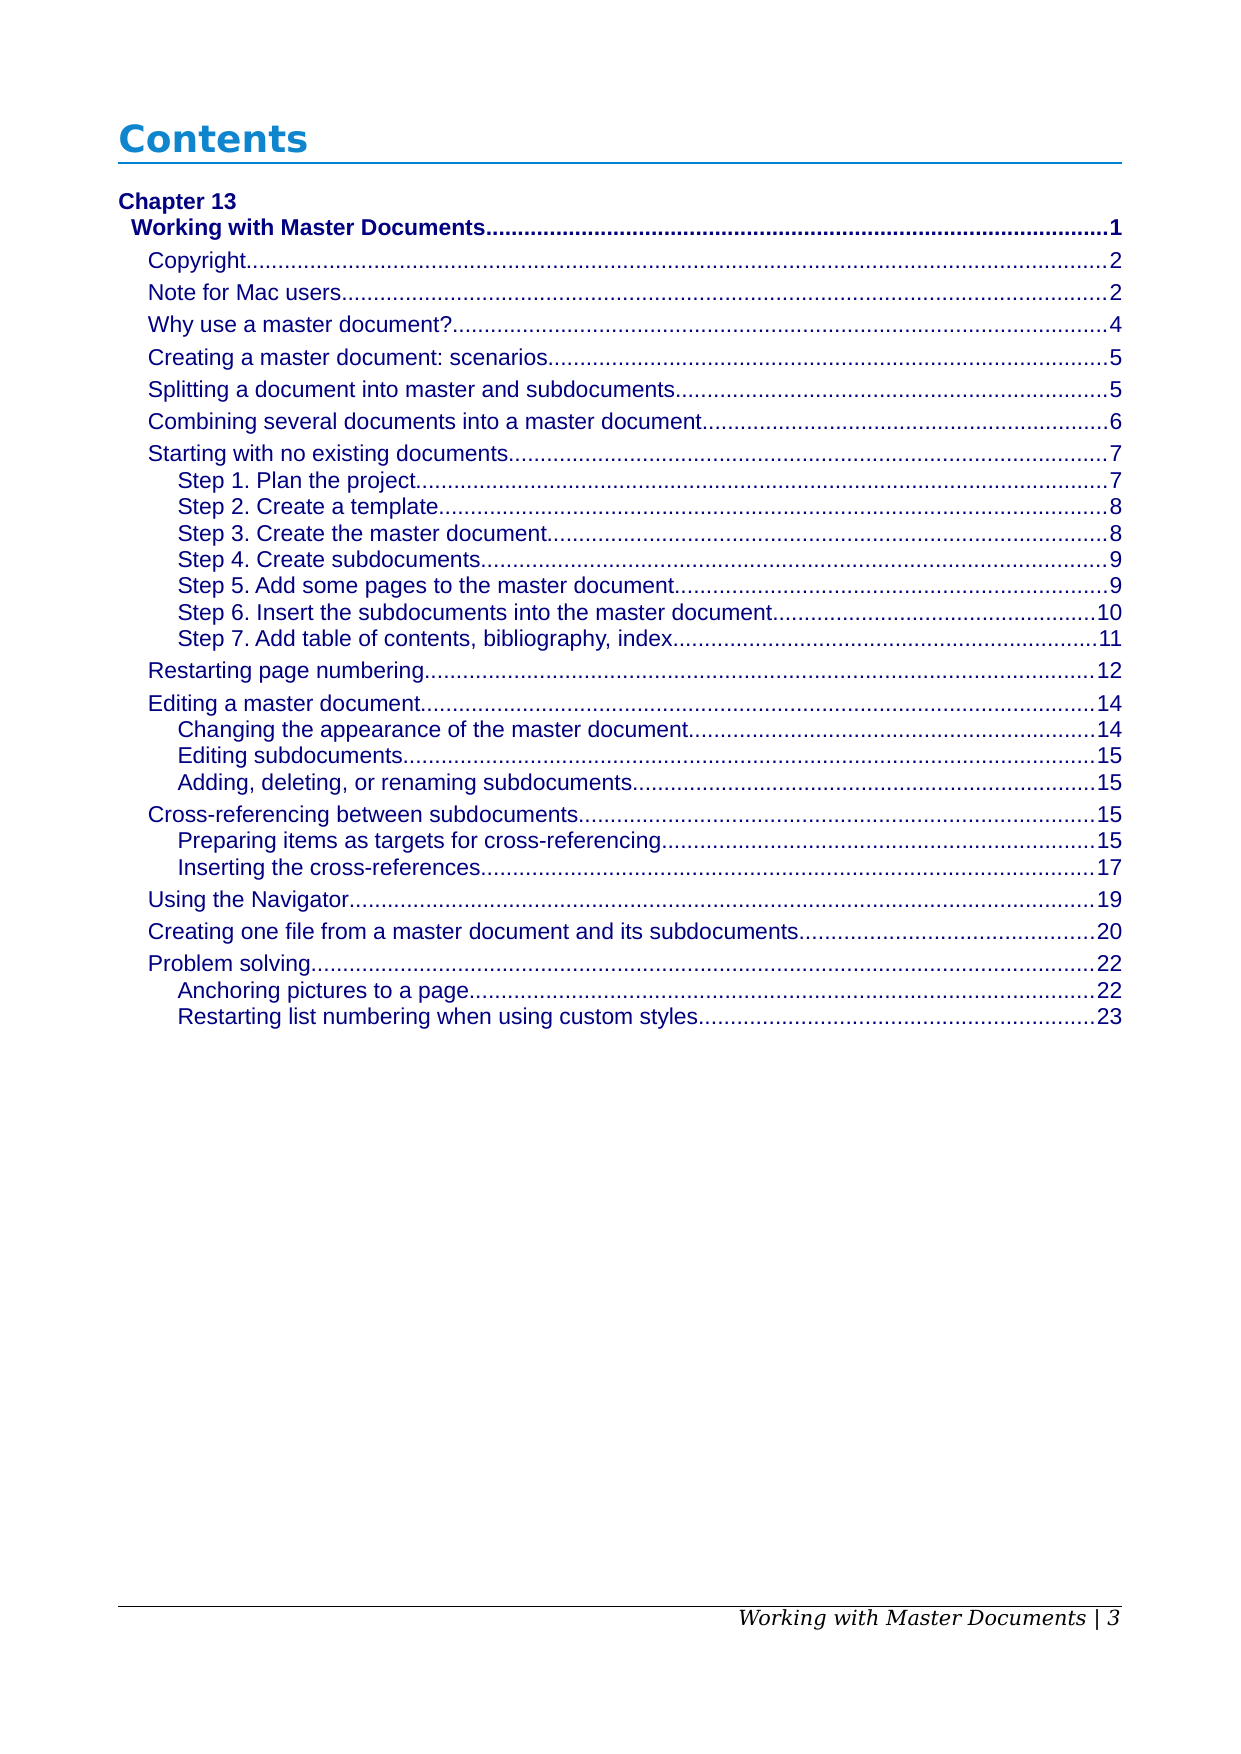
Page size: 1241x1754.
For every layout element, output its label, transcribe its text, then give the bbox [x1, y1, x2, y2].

text Adding, deleting, or renaming subdocuments 15 [177, 768, 1122, 795]
text Creating a master document: scenarios 5 [148, 343, 1122, 370]
text Editing subdocuments 15 [177, 742, 1122, 768]
text Step 4. Create subdocuments 9 [177, 546, 1122, 572]
text Preparing items as targets for cross-referencing 15 [177, 827, 1122, 853]
text Step 5. Add some pages to the master document 9 [177, 572, 1122, 598]
text Anchoring pictures to a page 22 [177, 977, 1122, 1003]
text Editing a master document 14 [148, 689, 1122, 716]
text Starting with no existing documents 7 [148, 440, 1122, 467]
text Restarting list numbering when using custom styles 23 [177, 1003, 1122, 1029]
text Copyright 2 [148, 247, 1122, 273]
text Inserting the cross-references 17 [177, 853, 1122, 880]
text Restarting page numbering 12 [148, 657, 1122, 683]
text Cross-referencing between subdocuments 15 [148, 801, 1122, 827]
text Problem solving 22 [148, 950, 1122, 977]
text Using the Navigator 19 [148, 886, 1122, 912]
text Changing the appearance of the master document 14 [177, 716, 1122, 742]
text Chapter 13 Working with Master Documents 1 [118, 188, 1122, 241]
text Creating one file from a master document and its subdocuments 20 [148, 918, 1122, 944]
text Why use a master document? 4 [148, 311, 1122, 338]
text Step 2. Create a template 8 [177, 493, 1122, 519]
text Step 6. Insert the subdocuments into the master document 10 [177, 598, 1122, 625]
text Combining several documents into a master document 6 [148, 408, 1122, 434]
text Step 3. Create the master document 8 [177, 519, 1122, 546]
text Step 1. Plan the project 7 [177, 467, 1122, 493]
text Note for Mac users 2 [148, 279, 1122, 305]
text Splitting a document into master and subdocuments 5 [148, 376, 1122, 402]
text Step 7. Add table of contents, bibliography, index 11 [177, 625, 1122, 651]
text Contents [118, 118, 1122, 162]
